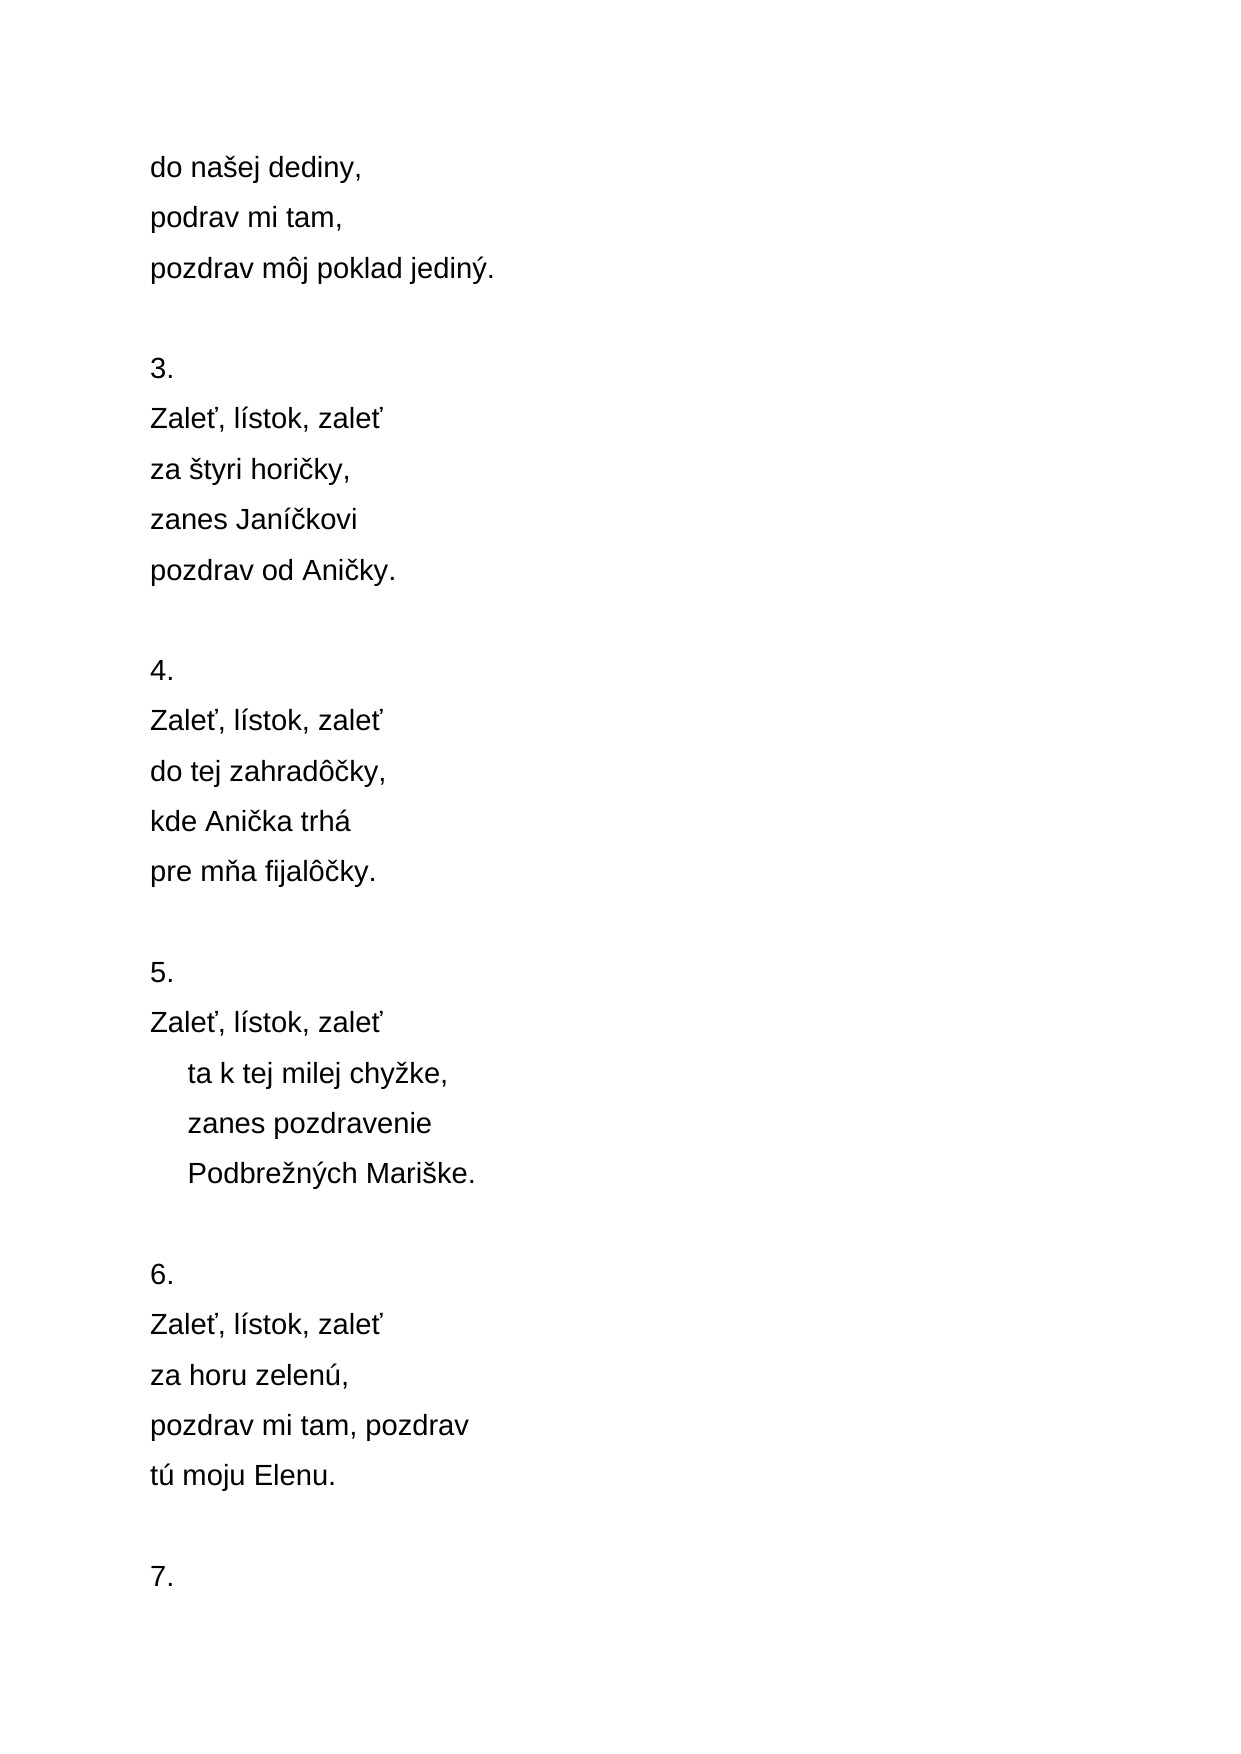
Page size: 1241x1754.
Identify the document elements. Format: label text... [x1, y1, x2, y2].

text 4. [150, 653, 1091, 687]
text Podbrežných Mariške. [150, 1156, 1091, 1190]
text tú moju Elenu. [150, 1458, 1091, 1492]
text kde Anička trhá [150, 804, 1091, 838]
text Zaleť, lístok, zaleť [150, 1005, 1091, 1039]
text za štyri horičky, [150, 452, 1091, 485]
text ta k tej milej chyžke, [150, 1056, 1091, 1089]
text Zaleť, lístok, zaleť [150, 402, 1091, 435]
text pre mňa fijalôčky. [150, 854, 1091, 888]
text 6. [150, 1257, 1091, 1290]
text do tej zahradôčky, [150, 754, 1091, 787]
text za horu zelenú, [150, 1357, 1091, 1391]
text zanes pozdravenie [150, 1106, 1091, 1139]
text podrav mi tam, [150, 200, 1091, 234]
text pozdrav mi tam, pozdrav [150, 1408, 1091, 1441]
text zanes Janíčkovi [150, 502, 1091, 536]
text Zaleť, lístok, zaleť [150, 1307, 1091, 1341]
subtitle 3. [150, 351, 1091, 385]
text do našej dediny, [150, 150, 1091, 183]
text 7. [150, 1559, 1091, 1592]
text pozdrav môj poklad jediný. [150, 251, 1091, 284]
text pozdrav od Aničky. [150, 552, 1091, 586]
text 5. [150, 955, 1091, 988]
text Zaleť, lístok, zaleť [150, 703, 1091, 737]
